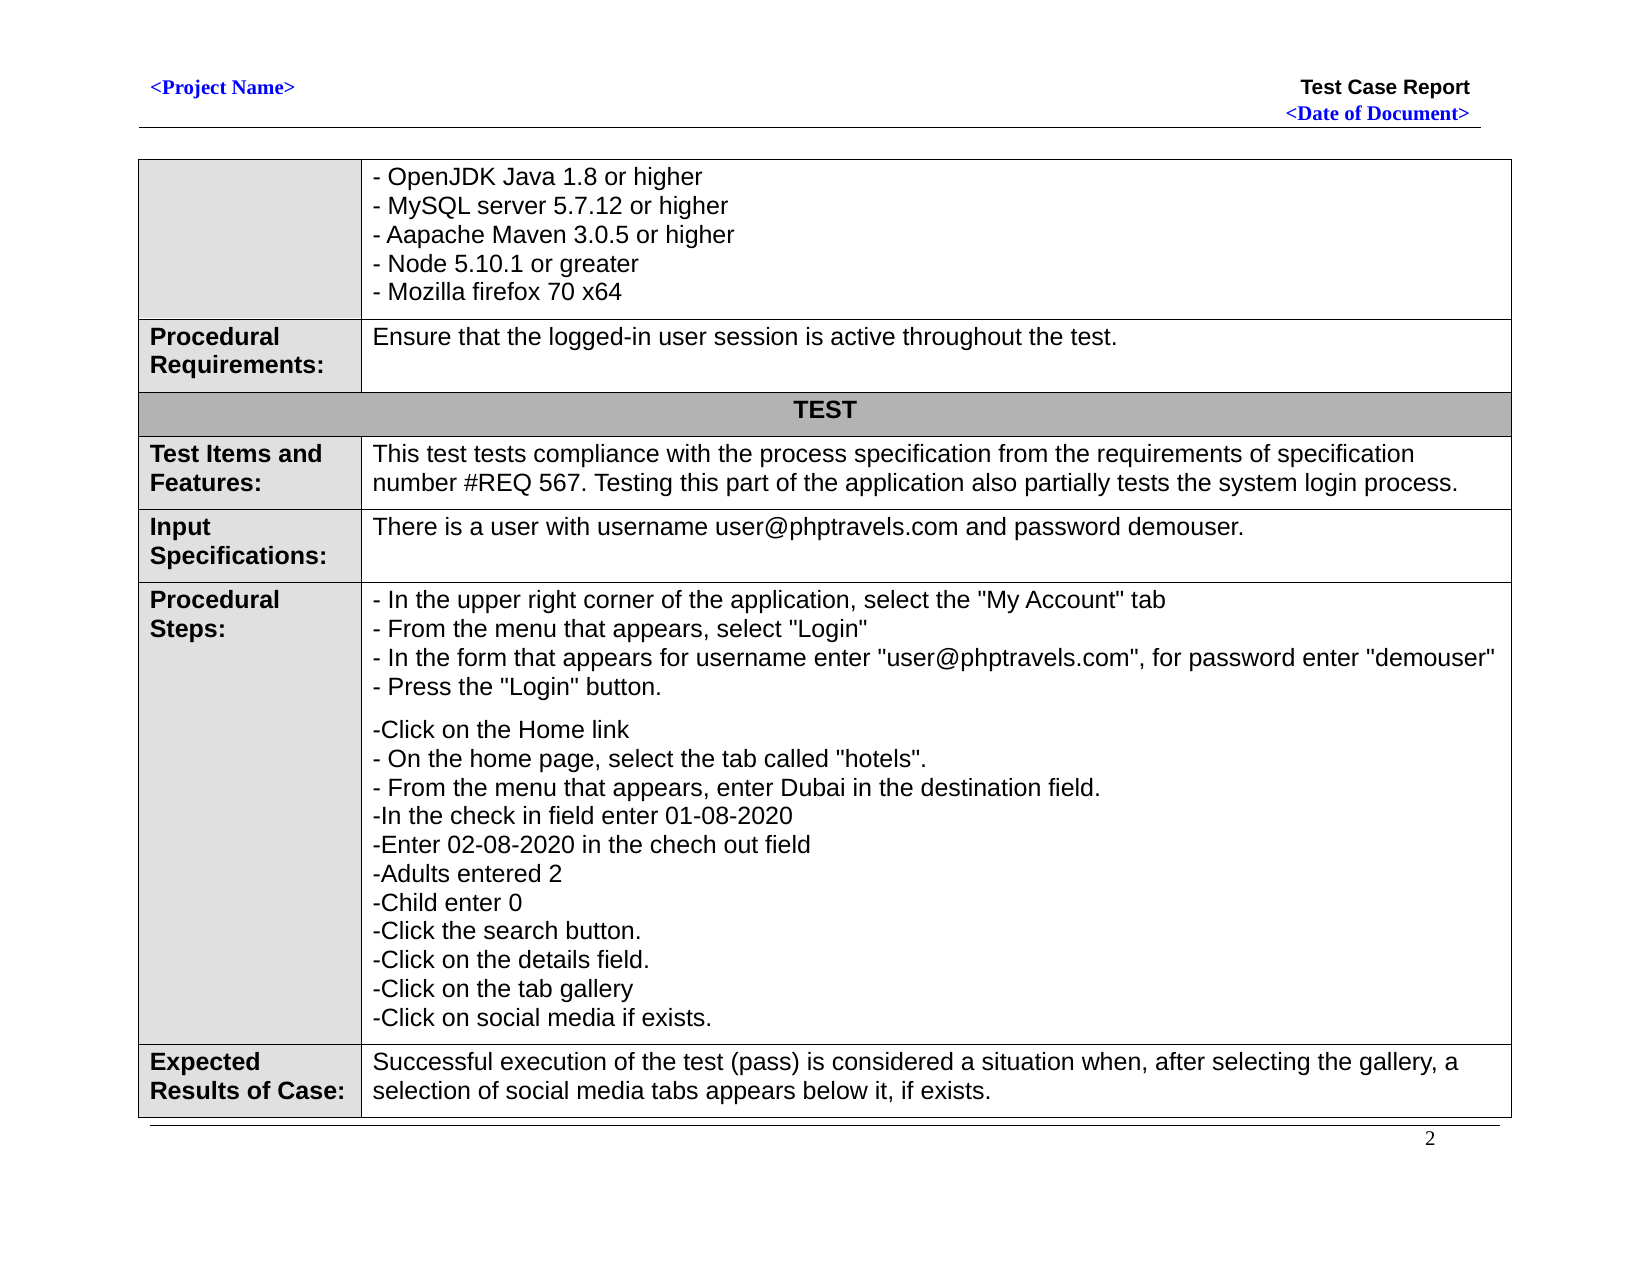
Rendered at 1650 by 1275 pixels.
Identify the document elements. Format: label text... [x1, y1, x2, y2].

table_cell Expected Results of Case: [139, 1045, 361, 1117]
table_cell This test tests compliance with the process specification from the requirements of specification number #REQ 567. Testing this part of the application also partially tests the system login process. [362, 437, 1511, 509]
table_cell Successful execution of the test (pass) is considered a situation when, after selecting the gallery, a selection of social media tabs appears below it, if exists. [362, 1045, 1511, 1117]
table_cell [139, 160, 361, 318]
table_cell Test Items and Features: [139, 437, 361, 509]
table_cell Ensure that the logged-in user session is active throughout the test. [362, 320, 1511, 392]
table_cell - In the upper right corner of the application, select the "My Account" tab - From the menu that appears, select "Login" - In the form that appears for username enter "user@phptravels.com", for password enter "demouser" - Press the "Login" button. -Click on the Home link - On the home page, select the tab called "hotels". - From the menu that appears, enter Dubai in the destination field. -In the check in field enter 01-08-2020 -Enter 02-08-2020 in the chech out field -Adults entered 2 -Child enter 0 -Click the search button. -Click on the details field. -Click on the tab gallery -Click on social media if exists. [362, 583, 1511, 1044]
table_cell Procedural Steps: [139, 583, 361, 1044]
table_cell There is a user with username user@phptravels.com and password demouser. [362, 510, 1511, 582]
table_cell Input Specifications: [139, 510, 361, 582]
table_cell Procedural Requirements: [139, 320, 361, 392]
table_cell TEST [139, 393, 1511, 436]
table_cell - OpenJDK Java 1.8 or higher - MySQL server 5.7.12 or higher - Aapache Maven 3.0.5 or higher - Node 5.10.1 or greater - Mozilla firefox 70 x64 [362, 160, 1511, 318]
